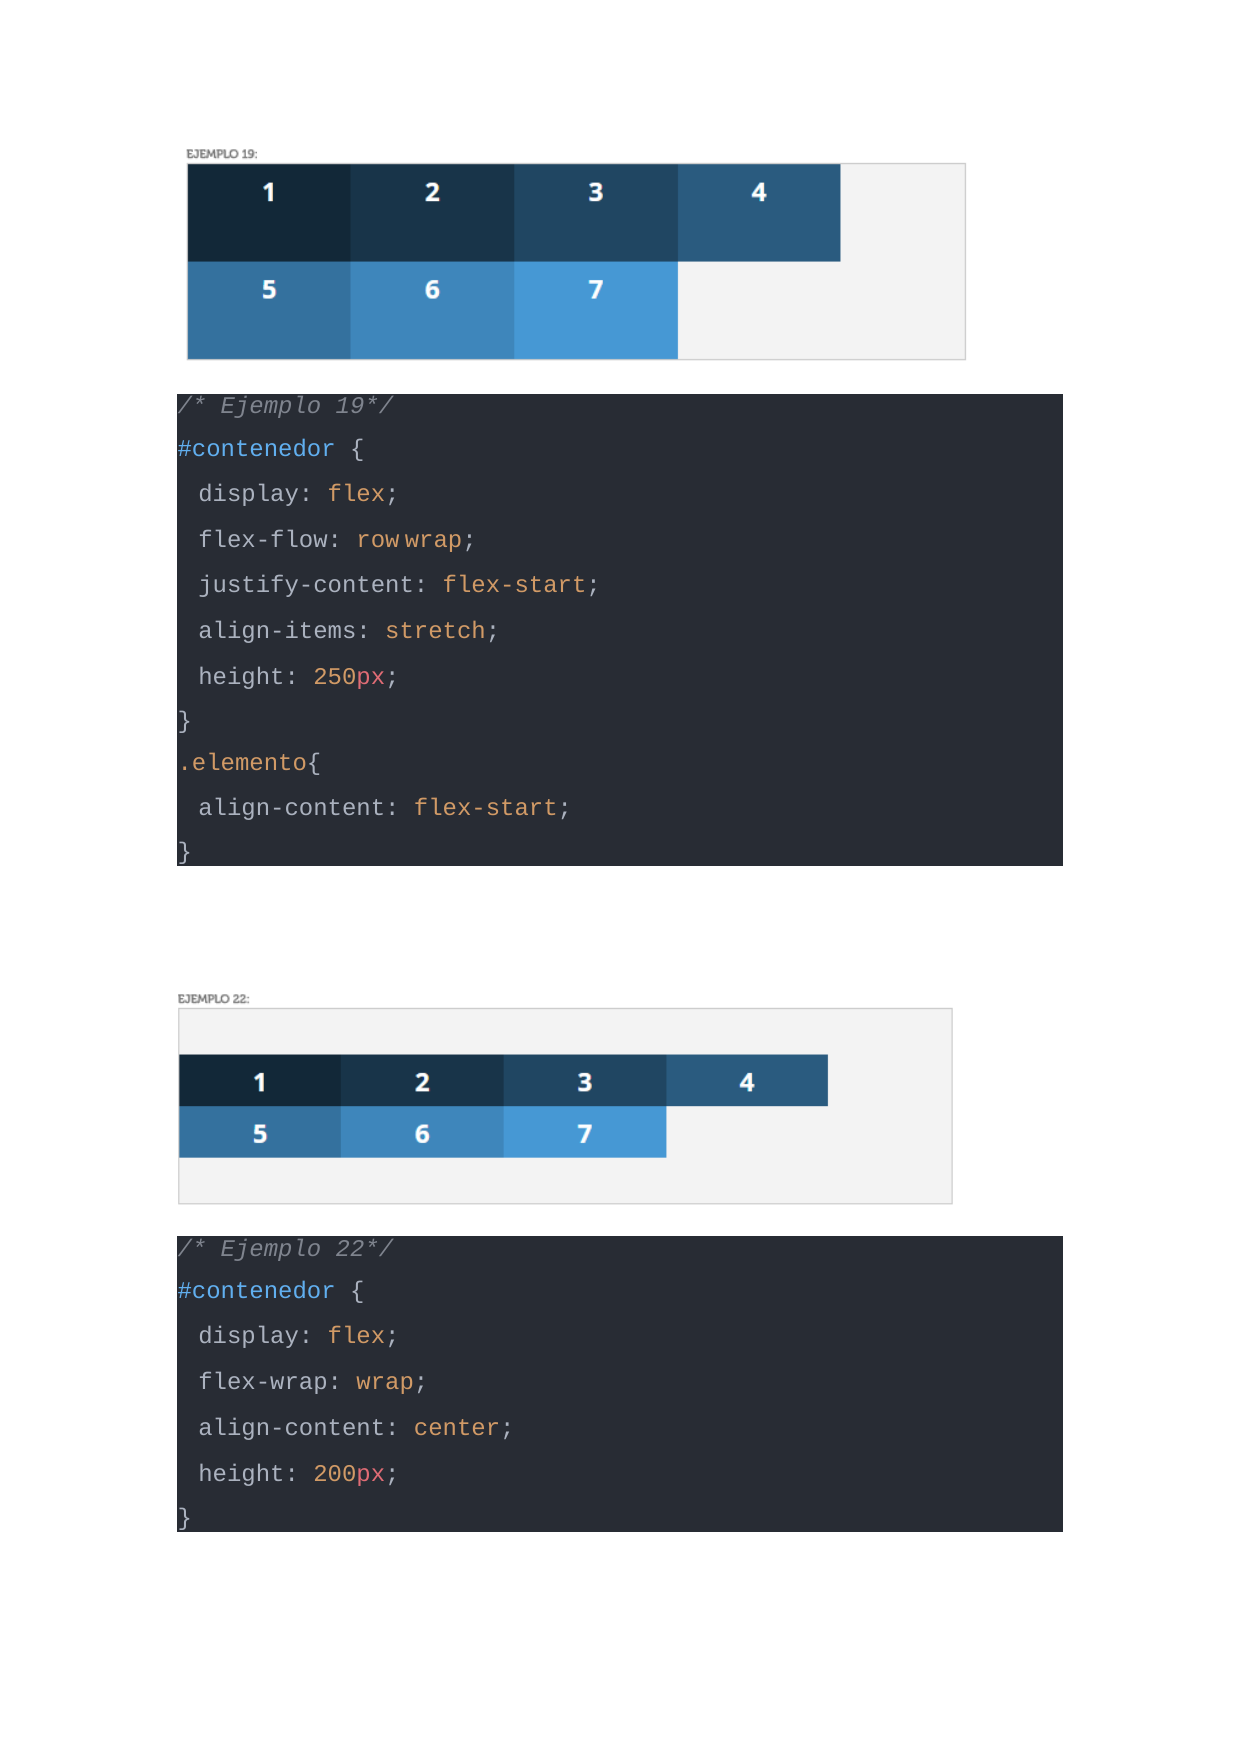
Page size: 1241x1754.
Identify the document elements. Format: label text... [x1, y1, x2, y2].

text display: flex; [177, 479, 1063, 508]
text align-items: stretch; [177, 617, 1063, 646]
text } [177, 708, 1063, 736]
text height: 200px; [177, 1459, 1063, 1488]
text height: 250px; [177, 662, 1063, 692]
text align-content: flex-start; [177, 793, 1063, 823]
text #contenedor { [177, 1279, 1063, 1306]
text /* Ejemplo 22*/ [177, 1236, 1063, 1263]
text display: flex; [177, 1321, 1063, 1351]
picture [177, 147, 976, 369]
text } [177, 839, 1063, 866]
text align-content: center; [177, 1413, 1063, 1442]
text #contenedor { [177, 436, 1063, 463]
text flex-flow: row wrap; [177, 525, 1063, 554]
text justify-content: flex-start; [177, 571, 1063, 600]
text .elemento{ [177, 751, 1063, 778]
text } [177, 1505, 1063, 1532]
text /* Ejemplo 19*/ [177, 394, 1063, 421]
text flex-wrap: wrap; [177, 1367, 1063, 1397]
picture [177, 992, 959, 1218]
